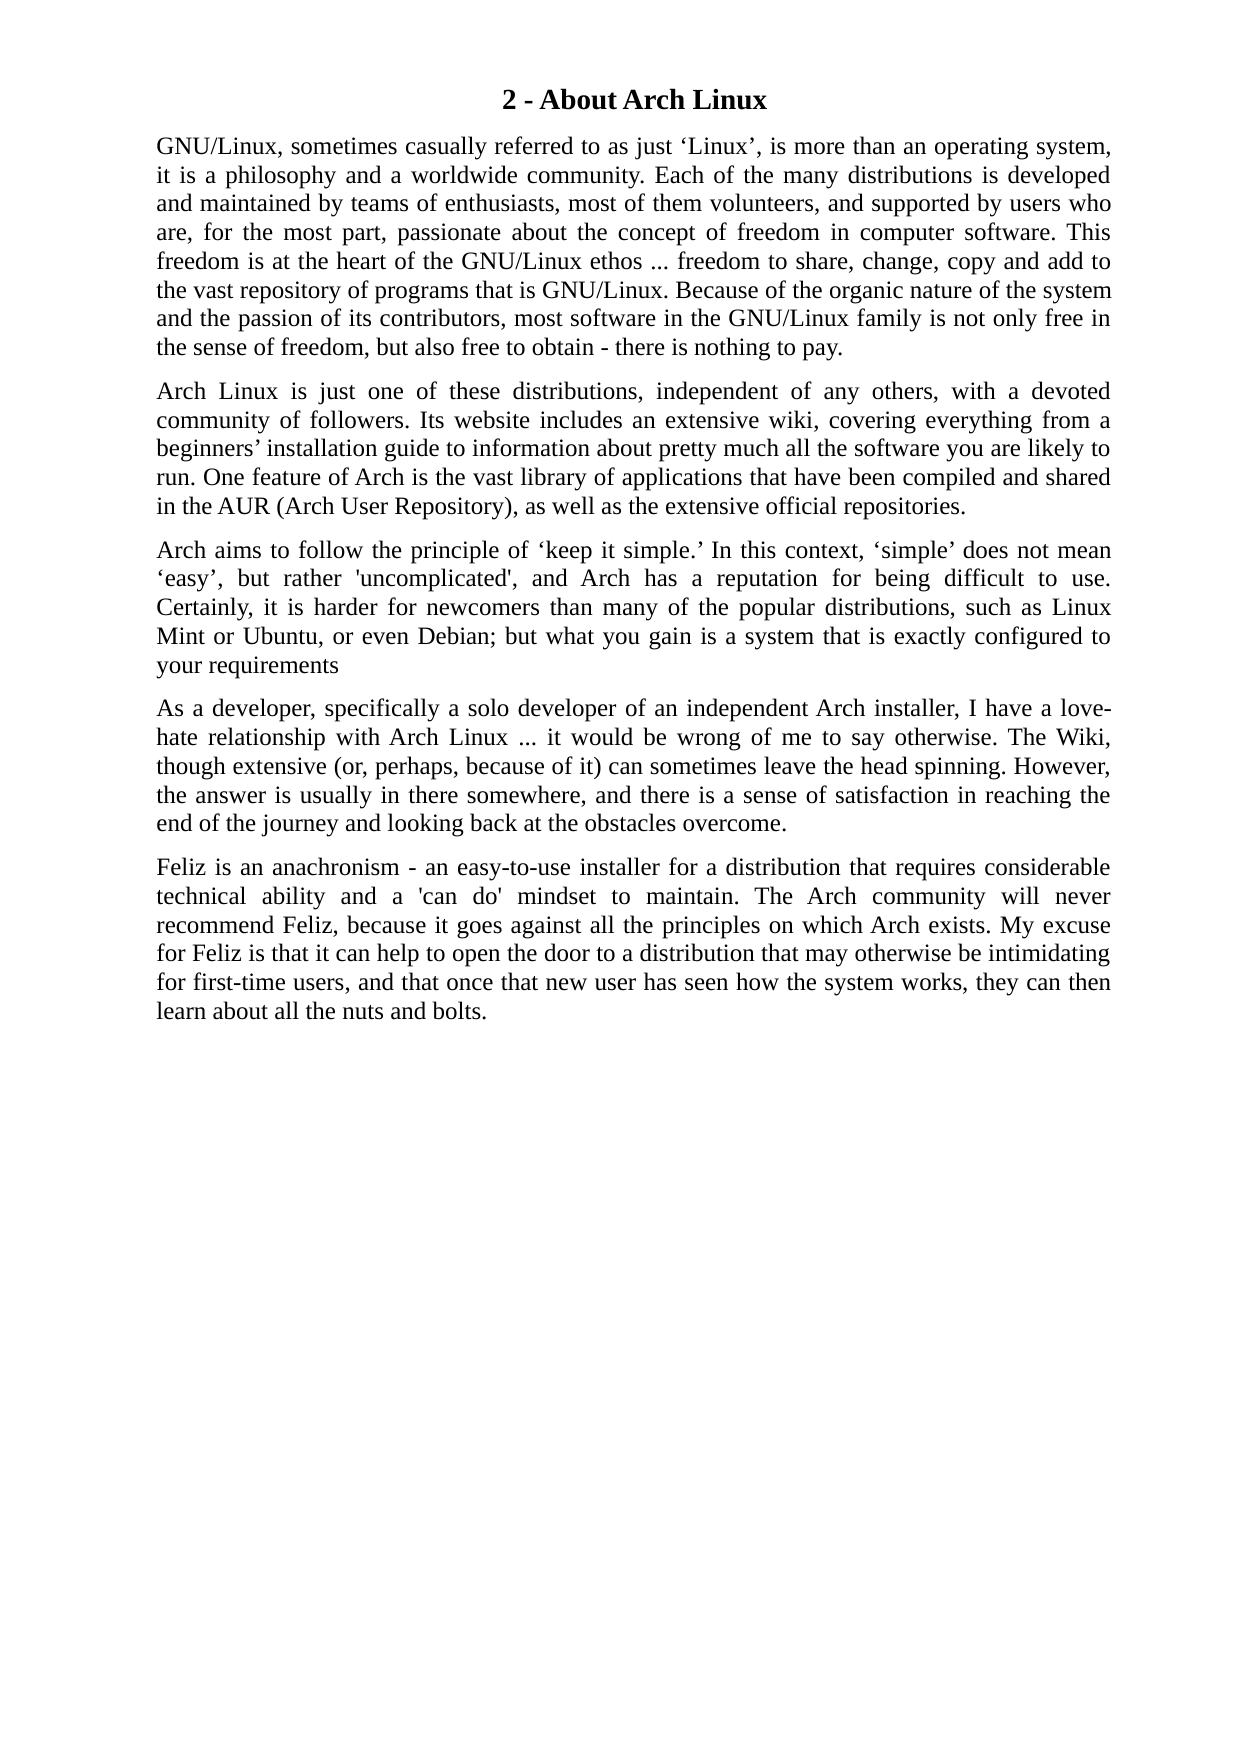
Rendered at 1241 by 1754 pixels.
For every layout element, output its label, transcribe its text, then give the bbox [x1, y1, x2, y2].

text Feliz is an anachronism - an easy-to-use installer for a distribution that requires considerable technical ability and a 'can do' mindset to maintain. The Arch community will never recommend Feliz, because it goes against all the principles on which Arch exists. My excuse for Feliz is that it can help to open the door to a distribution that may otherwise be intimidating for first-time users, and that once that new user has seen how the system works, they can then learn about all the nuts and bolts. [156, 852, 1112, 1025]
text Arch aims to follow the principle of ‘keep it simple.’ In this context, ‘simple’ does not mean ‘easy’, but rather 'uncomplicated', and Arch has a reputation for being difficult to use. Certainly, it is harder for newcomers than many of the popular distributions, such as Linux Mint or Ubuntu, or even Debian; but what you gain is a system that is exactly configured to your requirements [156, 535, 1112, 678]
subtitle 2 - About Arch Linux [156, 82, 1112, 116]
text GNU/Linux, sometimes casually referred to as just ‘Linux’, is more than an operating system, it is a philosophy and a worldwide community. Each of the many distributions is developed and maintained by teams of enthusiasts, most of them volunteers, and supported by users who are, for the most part, passionate about the concept of freedom in computer software. This freedom is at the heart of the GNU/Linux ethos ... freedom to share, change, copy and add to the vast repository of programs that is GNU/Linux. Because of the organic nature of the system and the passion of its contributors, most software in the GNU/Linux family is not only free in the sense of freedom, but also free to obtain - there is nothing to pay. [156, 131, 1112, 361]
text As a developer, specifically a solo developer of an independent Arch installer, I have a love-hate relationship with Arch Linux ... it would be wrong of me to say otherwise. The Wiki, though extensive (or, perhaps, because of it) can sometimes leave the head spinning. However, the answer is usually in there somewhere, and there is a sense of satisfaction in reaching the end of the journey and looking back at the obstacles overcome. [156, 693, 1112, 837]
text Arch Linux is just one of these distributions, independent of any others, with a devoted community of followers. Its website includes an extensive wiki, covering everything from a beginners’ installation guide to information about pretty much all the software you are likely to run. One feature of Arch is the vast library of applications that have been compiled and shared in the AUR (Arch User Repository), as well as the extensive official repositories. [156, 376, 1112, 520]
